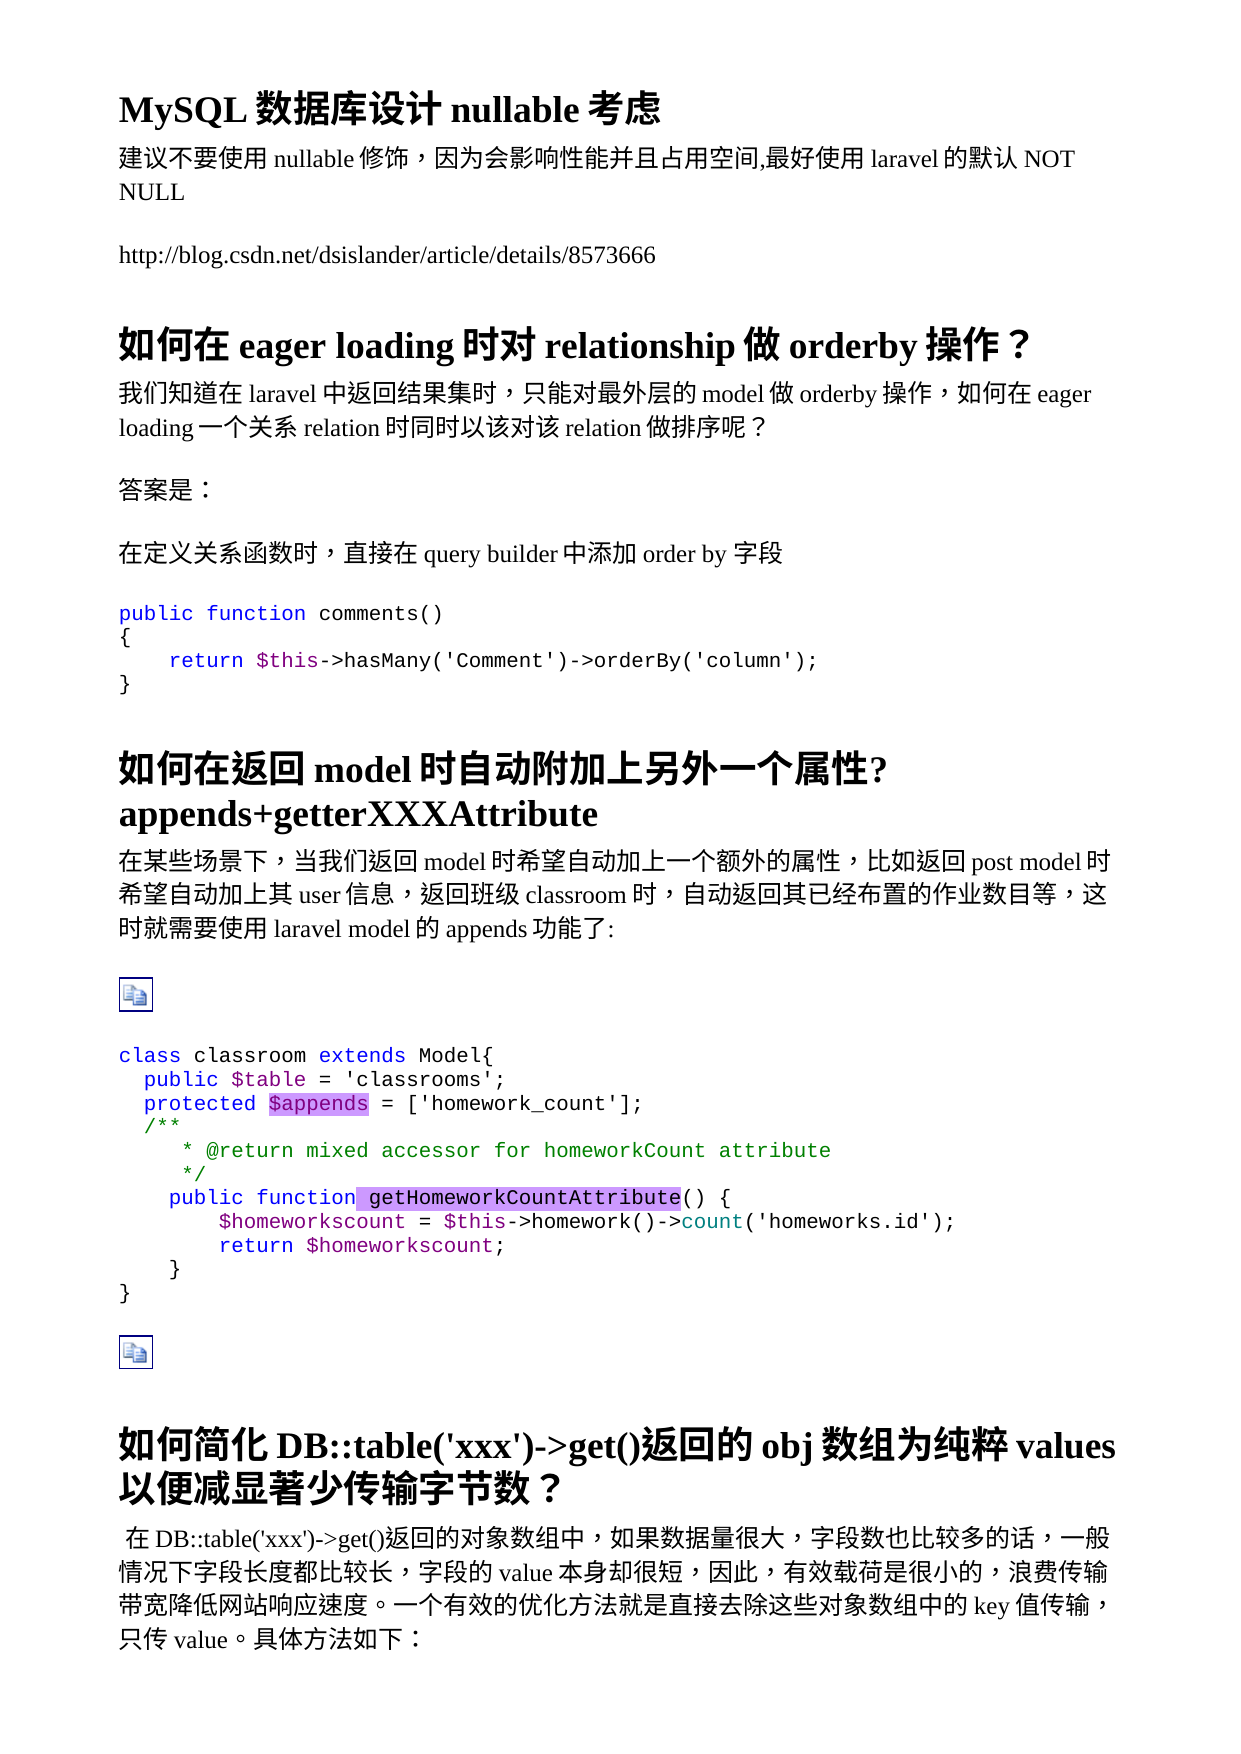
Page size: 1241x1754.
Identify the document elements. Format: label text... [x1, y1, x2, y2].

subtitle 如何在eager loading时对relationship做orderby操作？ [119, 323, 1121, 367]
text return $homeworkscount; [119, 1234, 1121, 1258]
text 我们知道在laravel中返回结果集时，只能对最外层的model做orderby操作，如何在eager loading一个关系relation时同时以该对该relation做排序呢？ [119, 379, 1121, 442]
text /** [119, 1116, 1121, 1140]
text public function getHomeworkCountAttribute() { [119, 1187, 1121, 1211]
text protected $appends = ['homework_count']; [119, 1093, 1121, 1116]
text http://blog.csdn.net/dsislander/article/details/8573666 [119, 240, 1121, 269]
text 在DB::table('xxx')->get()返回的对象数组中，如果数据量很大，字段数也比较多的话，一般情况下字段长度都比较长，字段的value本身却很短，因此，有效载荷是很小的，浪费传输带宽降低网站响应速度。一个有效的优化方法就是直接去除这些对象数组中的key值传输，只传value。具体方法如下： [119, 1524, 1121, 1654]
text 答案是： [119, 476, 1121, 506]
text { [119, 626, 1121, 650]
subtitle 如何在返回model时自动附加上另外一个属性? appends+getterXXXAttribute [119, 747, 1121, 834]
text * @return mixed accessor for homeworkCount attribute [119, 1140, 1121, 1164]
picture [120, 1337, 152, 1368]
text 在某些场景下，当我们返回model时希望自动加上一个额外的属性，比如返回post model时希望自动加上其user信息，返回班级classroom时，自动返回其已经布置的作业数目等，这时就需要使用laravel model的appends功能了: [119, 847, 1121, 943]
text } [119, 673, 1121, 697]
text 在定义关系函数时，直接在query builder中添加order by 字段 [119, 539, 1121, 569]
text */ [119, 1164, 1121, 1187]
text } [119, 1282, 1121, 1306]
text 建议不要使用nullable修饰，因为会影响性能并且占用空间,最好使用laravel的默认NOT NULL [119, 144, 1121, 206]
subtitle 如何简化DB::table('xxx')->get()返回的obj数组为纯粹values以便减显著少传输字节数？ [119, 1424, 1121, 1511]
text } [119, 1258, 1121, 1282]
text $homeworkscount = $this->homework()->count('homeworks.id'); [119, 1211, 1121, 1234]
text class classroom extends Model{ [119, 1045, 1121, 1069]
text public function comments() [119, 602, 1121, 626]
picture [120, 979, 152, 1010]
text return $this->hasMany('Comment')->orderBy('column'); [119, 650, 1121, 673]
subtitle MySQL数据库设计nullable考虑 [119, 87, 1121, 131]
text public $table = 'classrooms'; [119, 1069, 1121, 1093]
